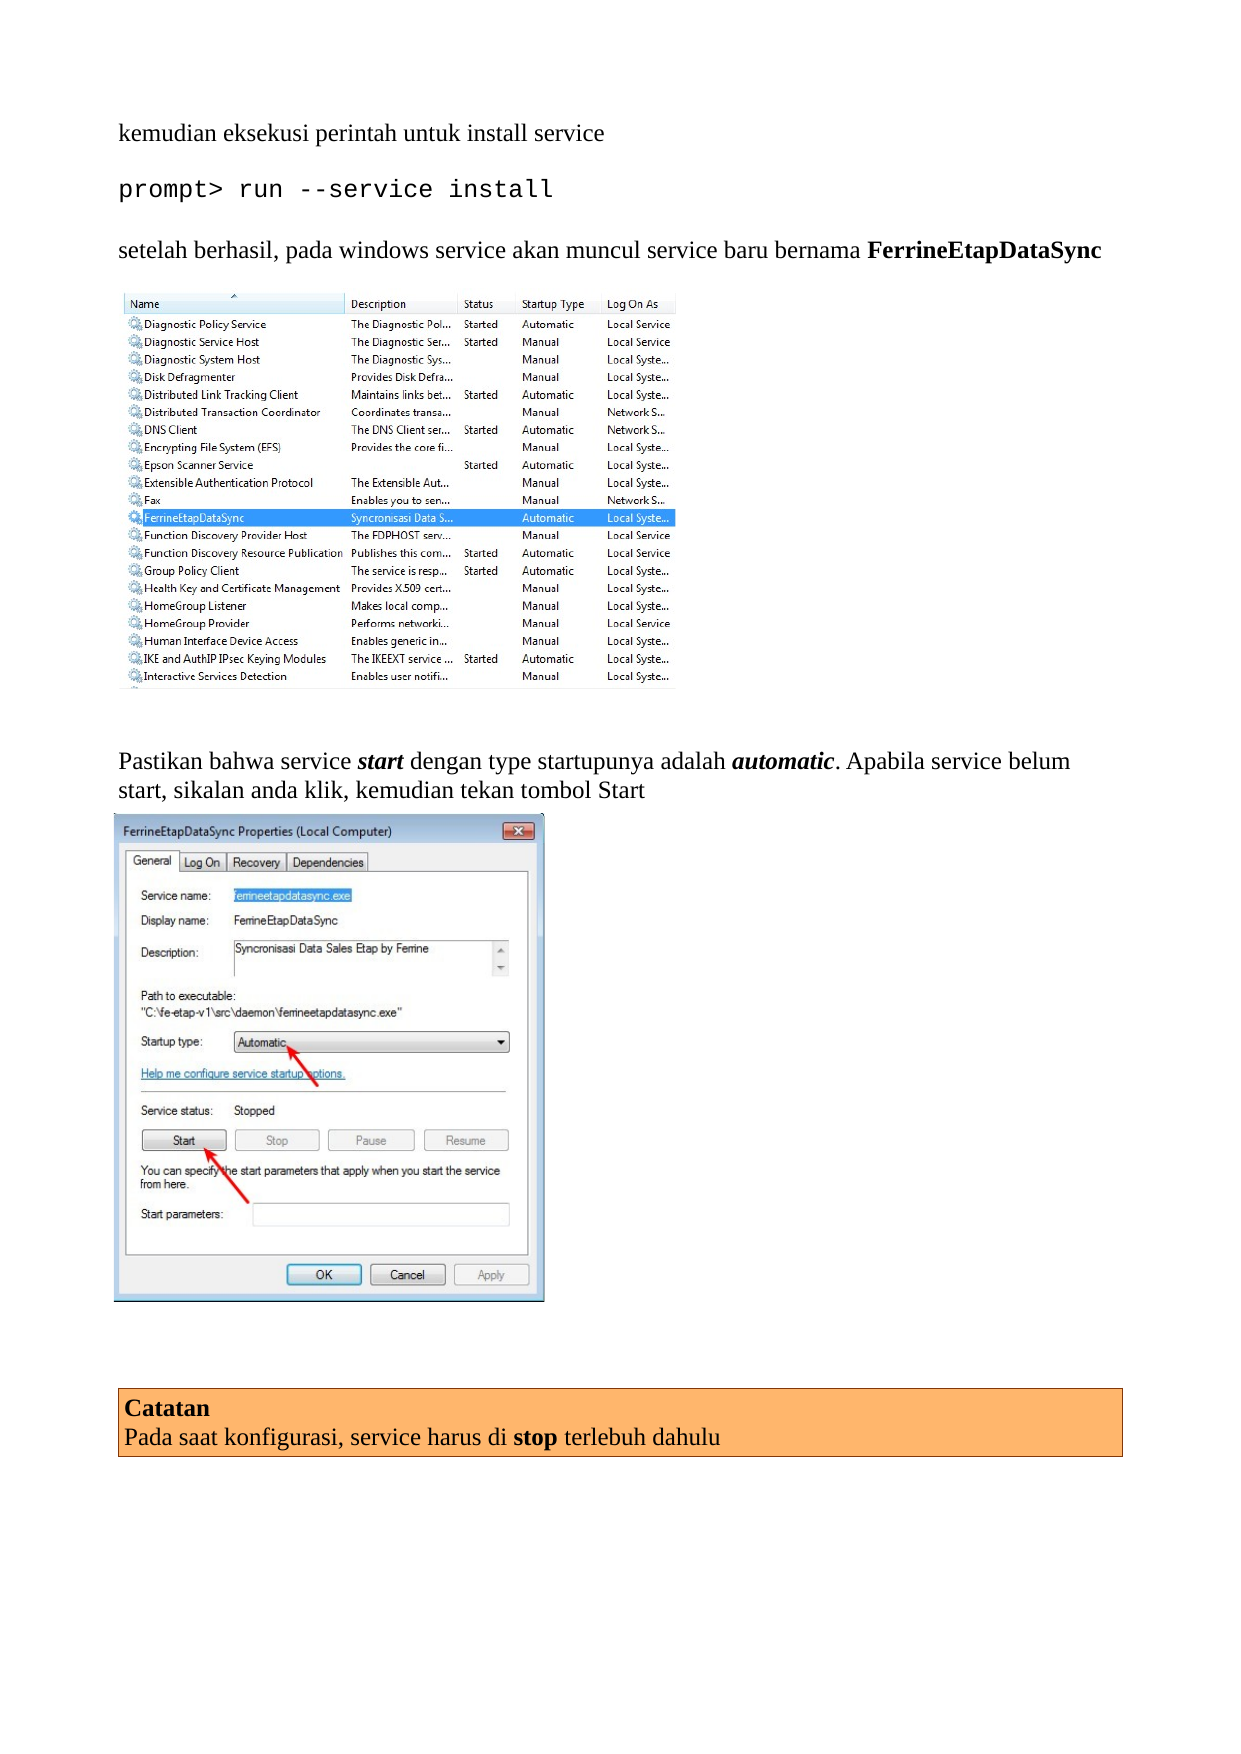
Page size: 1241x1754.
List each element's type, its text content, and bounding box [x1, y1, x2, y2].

text prompt> run --service install [118, 177, 1122, 205]
text Pastikan bahwa service start dengan type startupunya adalah automatic. Apabila service belum start, sikalan anda klik, kemudian tekan tombol Start [118, 746, 1122, 804]
picture [119, 288, 676, 689]
text setelah berhasil, pada windows service akan muncul service baru bernama FerrineEtapDataSync [118, 235, 1122, 264]
table_header Catatan Pada saat konfigurasi, service harus di stop terlebuh dahulu [119, 1389, 1122, 1456]
text kemudian eksekusi perintah untuk install service [118, 118, 1122, 147]
picture [113, 813, 545, 1302]
